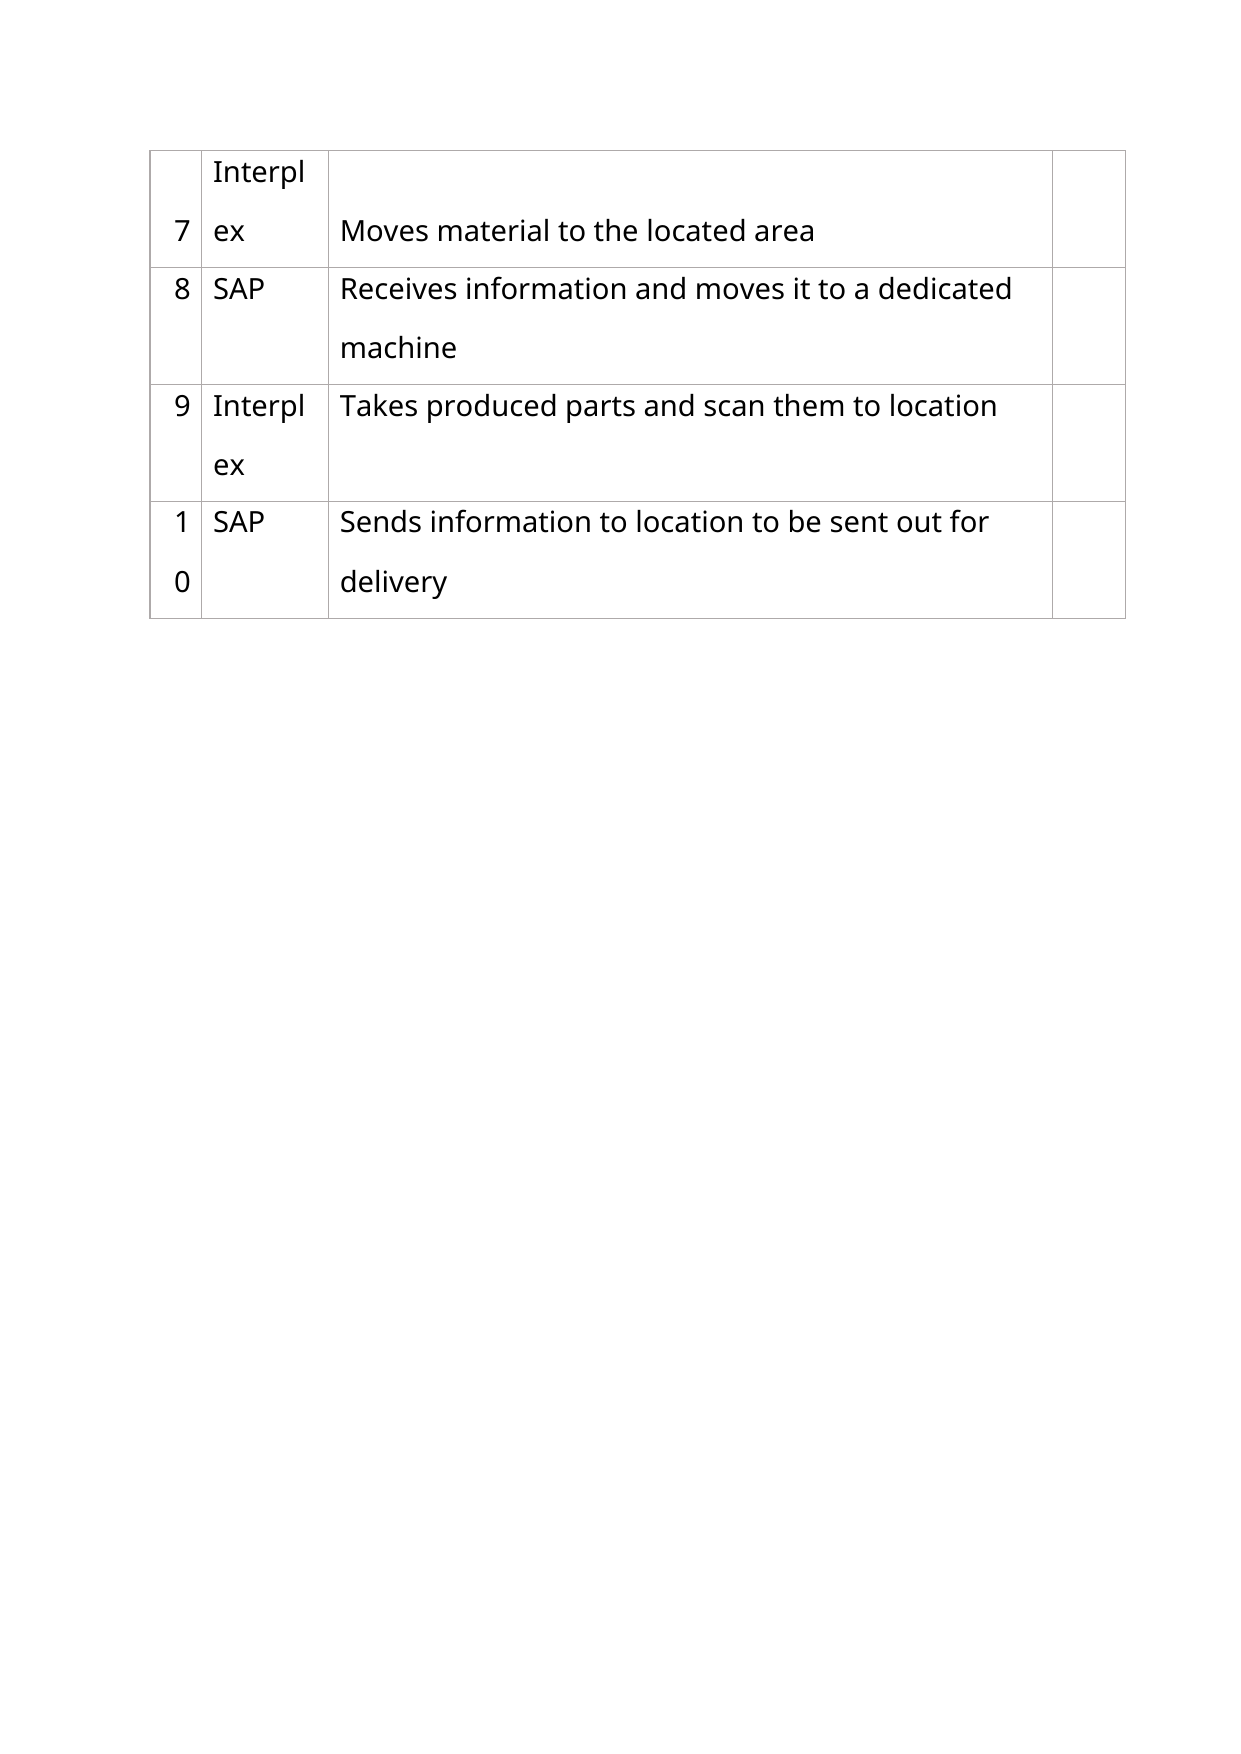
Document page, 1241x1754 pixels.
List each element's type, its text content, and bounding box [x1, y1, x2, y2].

table_cell 8 [151, 268, 201, 384]
table_cell Moves material to the located area [329, 151, 1052, 267]
table_cell [1053, 151, 1125, 267]
table_cell Sends information to location to be sent out for delivery [329, 502, 1052, 617]
table_cell Interplex [202, 385, 328, 501]
table_cell 10 [151, 502, 201, 617]
table_cell Takes produced parts and scan them to location [329, 385, 1052, 501]
table_cell 9 [151, 385, 201, 501]
table_cell SAP [202, 502, 328, 617]
table_cell [1053, 268, 1125, 384]
table_cell 7 [151, 151, 201, 267]
table_cell Receives information and moves it to a dedicated machine [329, 268, 1052, 384]
table_cell [1053, 385, 1125, 501]
table_cell Interplex [202, 151, 328, 267]
table_cell [1053, 502, 1125, 617]
table_cell SAP [202, 268, 328, 384]
